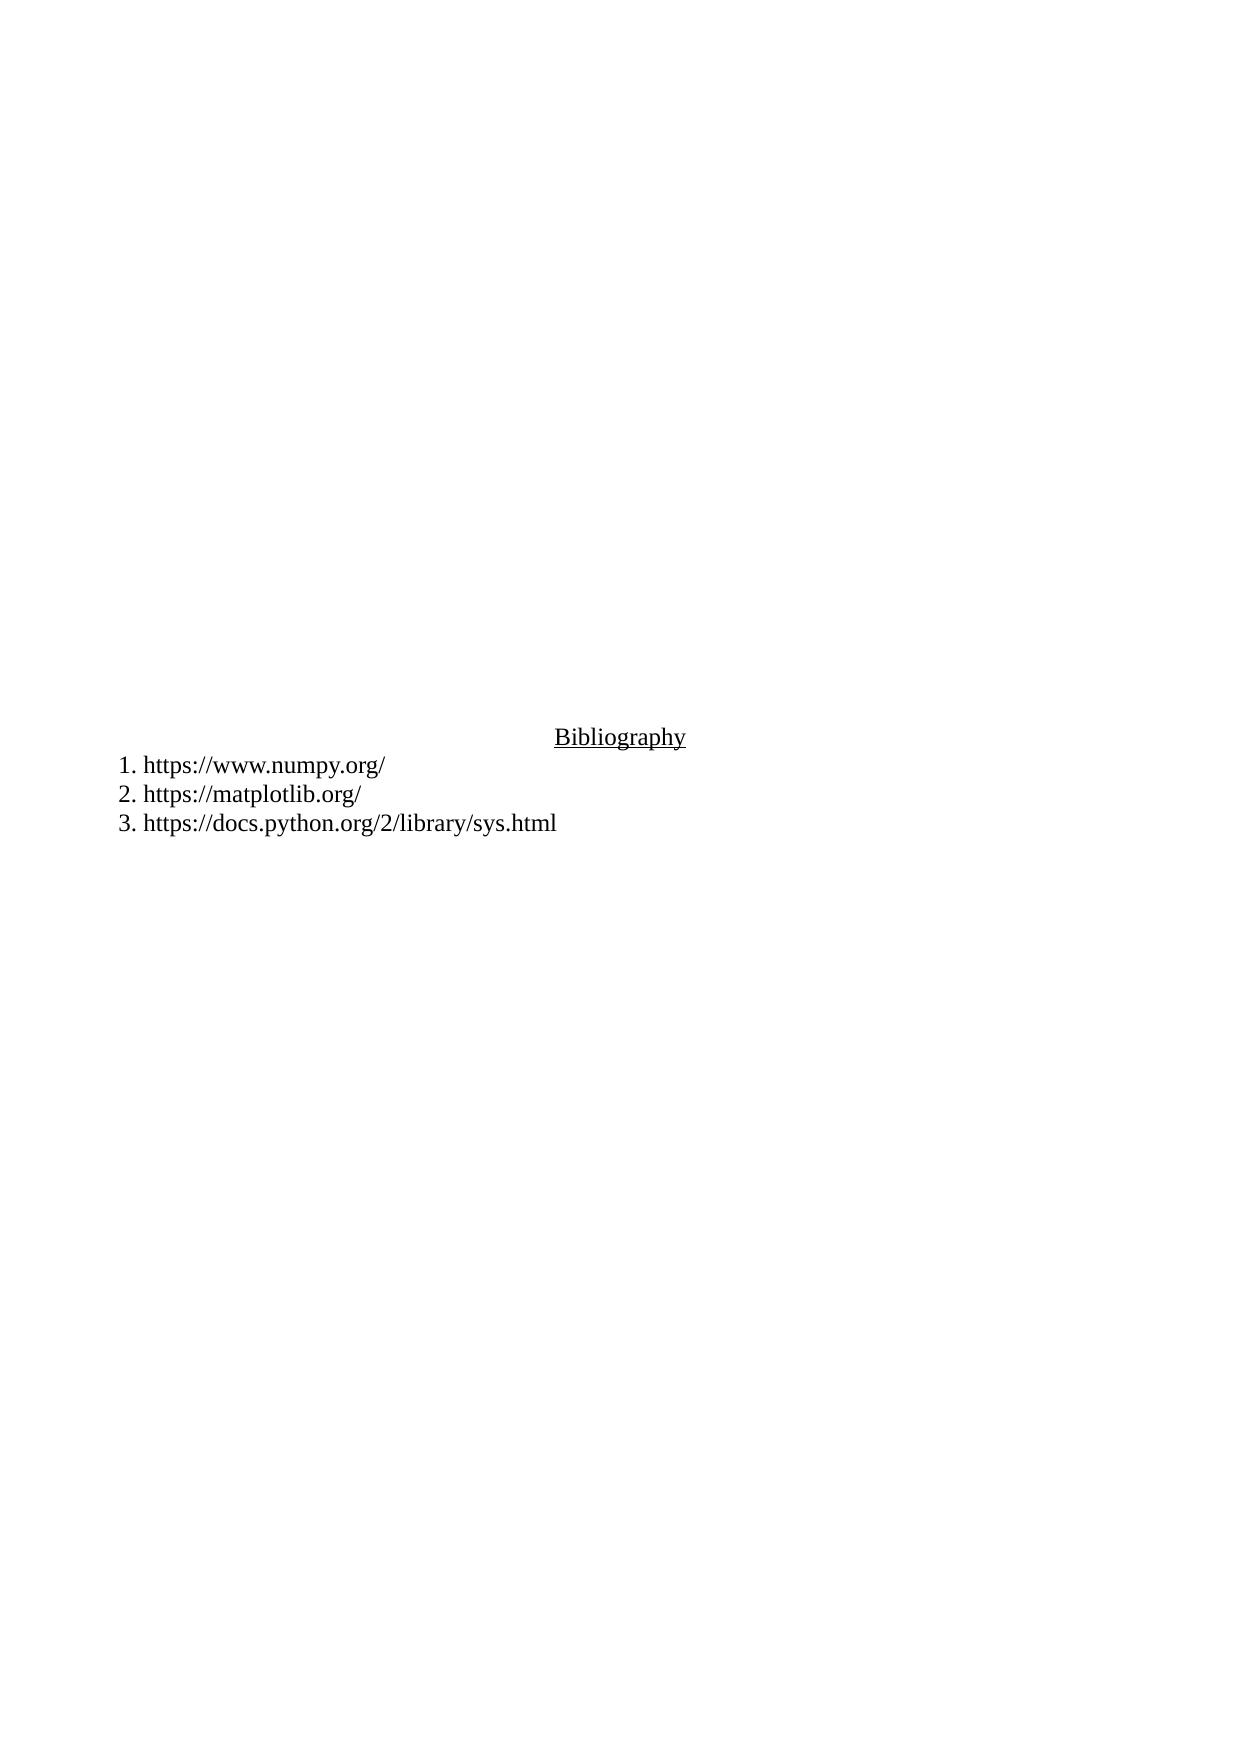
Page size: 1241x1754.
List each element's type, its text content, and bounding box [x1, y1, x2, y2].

text Bibliography [118, 722, 1122, 751]
text 2. https://matplotlib.org/ 3. https://docs.python.org/2/library/sys.html [118, 779, 1122, 837]
text 1. https://www.numpy.org/ [118, 751, 1122, 779]
